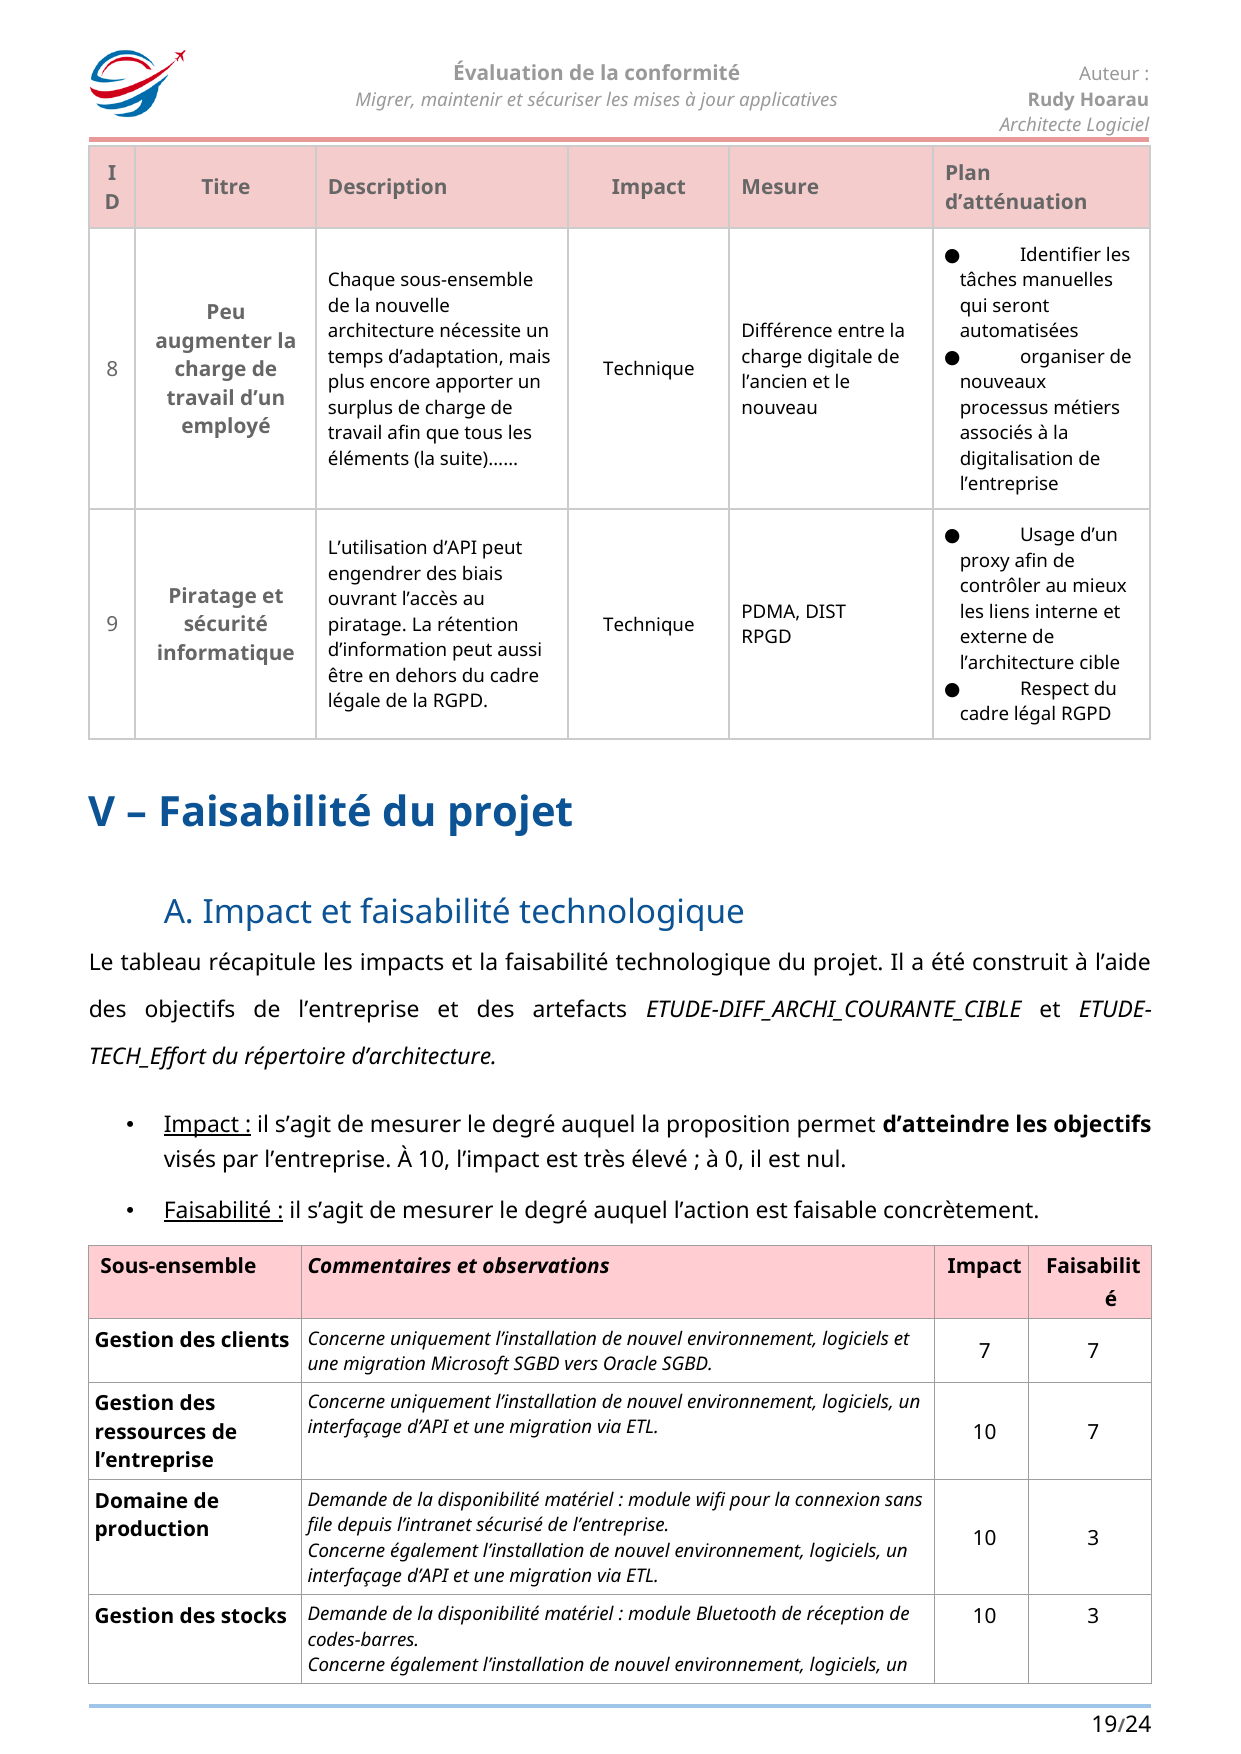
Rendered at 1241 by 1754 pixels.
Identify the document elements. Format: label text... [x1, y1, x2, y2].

table_cell Chaque sous-ensemble de la nouvelle architecture nécessite un temps d’adaptation, mais plus encore apporter un surplus de charge de travail afin que tous les éléments (la suite)…… [317, 229, 567, 508]
table_header Faisabilité [1029, 1246, 1151, 1318]
table_cell L’utilisation d’API peut engendrer des biais ouvrant l’accès au piratage. La rétention d’information peut aussi être en dehors du cadre légale de la RGPD. [317, 510, 567, 738]
table_cell 7 [1029, 1319, 1151, 1382]
table_cell 10 [935, 1480, 1028, 1594]
table_cell Piratage et sécurité informatique [136, 510, 315, 738]
table_cell 9 [90, 510, 134, 738]
list Impact : il s’agit de mesurer le degré auquel la proposition permet d’atteindre les objectifs visés par l’entreprise. À 10, l’impact est très élevé ; à 0, il est nul. [126, 1107, 1152, 1175]
table_cell Domaine de production [89, 1480, 301, 1594]
table_header ID [90, 147, 134, 227]
table_header Commentaires et observations [302, 1246, 934, 1318]
table_cell Technique [569, 229, 728, 508]
table_cell 3 [1029, 1480, 1151, 1594]
table_cell 7 [1029, 1383, 1151, 1479]
table_cell Demande de la disponibilité matériel : module Bluetooth de réception de codes-barres. Concerne également l’installation de nouvel environnement, logiciels, un [302, 1595, 934, 1683]
list Faisabilité : il s’agit de mesurer le degré auquel l’action est faisable concrètement. [126, 1194, 1152, 1225]
table_cell Usage d’un proxy afin de contrôler au mieux les liens interne et externe de l’architecture cible Respect du cadre légal RGPD [934, 510, 1149, 738]
table_cell Gestion des ressources de l’entreprise [89, 1383, 301, 1479]
table_header Plan d’atténuation [934, 147, 1149, 227]
table_header Sous-ensemble [89, 1246, 301, 1318]
table_cell Gestion des clients [89, 1319, 301, 1382]
table_cell Différence entre la charge digitale de l’ancien et le nouveau [730, 229, 932, 508]
table_cell 7 [935, 1319, 1028, 1382]
table_cell Concerne uniquement l’installation de nouvel environnement, logiciels, un interfaçage d’API et une migration via ETL. [302, 1383, 934, 1479]
table_cell 8 [90, 229, 134, 508]
table_cell Gestion des stocks [89, 1595, 301, 1683]
table_cell Peu augmenter la charge de travail d’un employé [136, 229, 315, 508]
table_cell Technique [569, 510, 728, 738]
table_header Description [317, 147, 567, 227]
table_header Mesure [730, 147, 932, 227]
table_cell Concerne uniquement l’installation de nouvel environnement, logiciels et une migration Microsoft SGBD vers Oracle SGBD. [302, 1319, 934, 1382]
table_cell 10 [935, 1383, 1028, 1479]
table_cell PDMA, DIST RPGD [730, 510, 932, 738]
subtitle V – Faisabilité du projet [88, 781, 1152, 838]
picture [88, 46, 188, 123]
table_cell Identifier les tâches manuelles qui seront automatisées organiser de nouveaux processus métiers associés à la digitalisation de l’entreprise [934, 229, 1149, 508]
table_cell 10 [935, 1595, 1028, 1683]
table_cell Demande de la disponibilité matériel : module wifi pour la connexion sans file depuis l’intranet sécurisé de l’entreprise. Concerne également l’installation de nouvel environnement, logiciels, un interfaçage d’API et une migration via ETL. [302, 1480, 934, 1594]
table_header Impact [935, 1246, 1028, 1318]
text Le tableau récapitule les impacts et la faisabilité technologique du projet. Il a été construit à l’aide des objectifs de l’entreprise et des artefacts ETUDE-DIFF_ARCHI_COURANTE_CIBLE et ETUDE-TECH_Effort du répertoire d’architecture. [88, 946, 1152, 1071]
table_cell 3 [1029, 1595, 1151, 1683]
table_header Titre [136, 147, 315, 227]
table_header Impact [569, 147, 728, 227]
subtitle A. Impact et faisabilité technologique [163, 888, 1152, 933]
